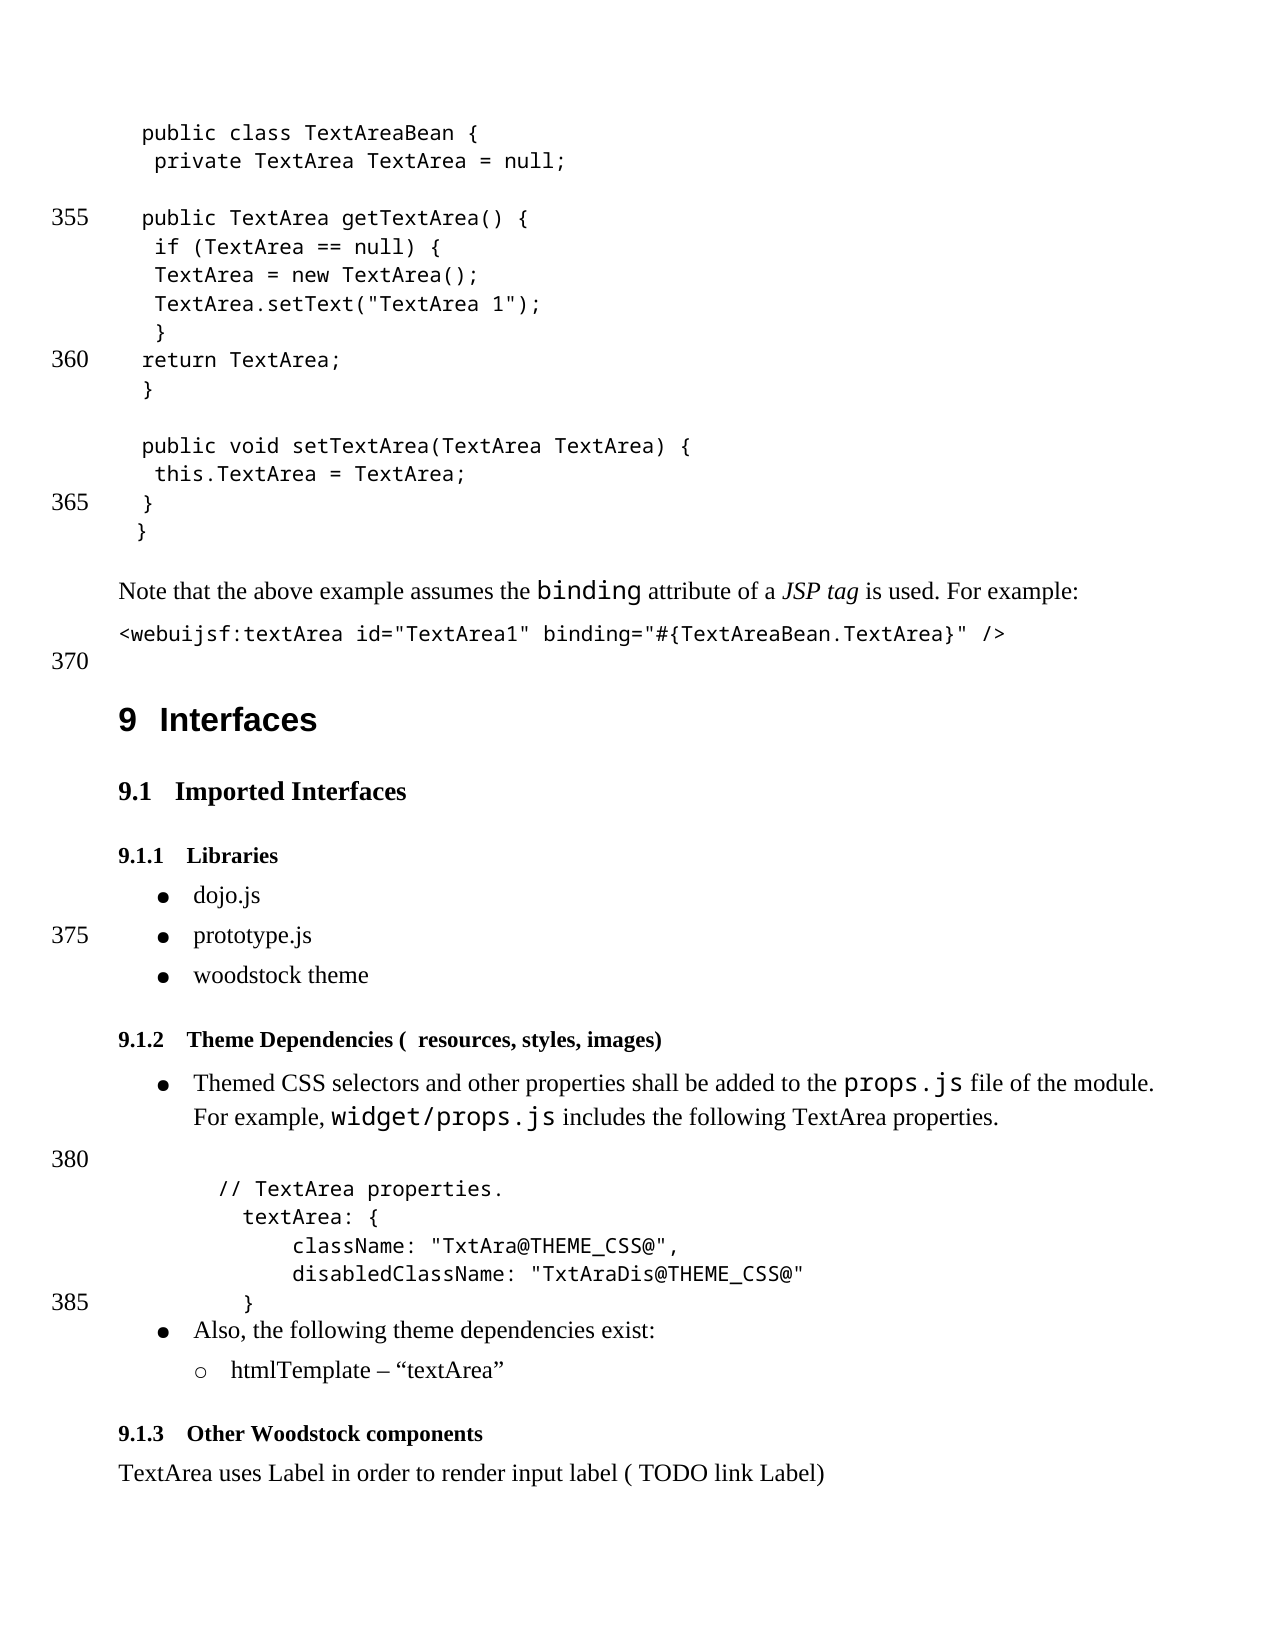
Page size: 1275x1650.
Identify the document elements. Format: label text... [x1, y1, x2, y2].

text disabledClassName: "TxtAraDis@THEME_CSS@" [192, 1259, 1157, 1288]
text // TextArea properties. [192, 1145, 1157, 1202]
text <webuijsf:textArea id="TextArea1" binding="#{TextAreaBean.TextArea}" /> [118, 619, 1157, 647]
text Note that the above example assumes the binding attribute of a JSP tag is used. For example: [118, 545, 1157, 606]
list Themed CSS selectors and other properties shall be added to the props.js file of the module. For example, widget/props.js includes the following TextArea properties. [156, 1065, 1157, 1133]
list htmlTemplate – “textArea” [193, 1356, 1157, 1384]
text } [123, 516, 1157, 545]
text textArea: { [192, 1202, 1157, 1231]
text TextArea uses Label in order to render input label ( TODO link Label) [118, 1459, 1157, 1487]
text className: "TxtAra@THEME_CSS@", [192, 1231, 1157, 1259]
list woodstock theme [156, 962, 1157, 989]
list prototype.js [156, 921, 1157, 949]
subtitle Interfaces [118, 701, 1157, 738]
subtitle Imported Interfaces [118, 776, 1157, 806]
list dojo.js [156, 881, 1157, 909]
subtitle Other Woodstock components [118, 1421, 1157, 1447]
text public class TextAreaBean { private TextArea TextArea = null; public TextArea getTextArea() { if (TextArea == null) { TextArea = new TextArea(); TextArea.setText("TextArea 1"); } return TextArea; } public void setTextArea(TextArea TextArea) { this.TextArea = TextArea; } [142, 118, 1157, 516]
list Also, the following theme dependencies exist: [156, 1316, 1157, 1344]
text } [192, 1288, 1157, 1316]
subtitle Libraries [118, 843, 1157, 869]
subtitle Theme Dependencies ( resources, styles, images) [118, 1027, 1157, 1052]
